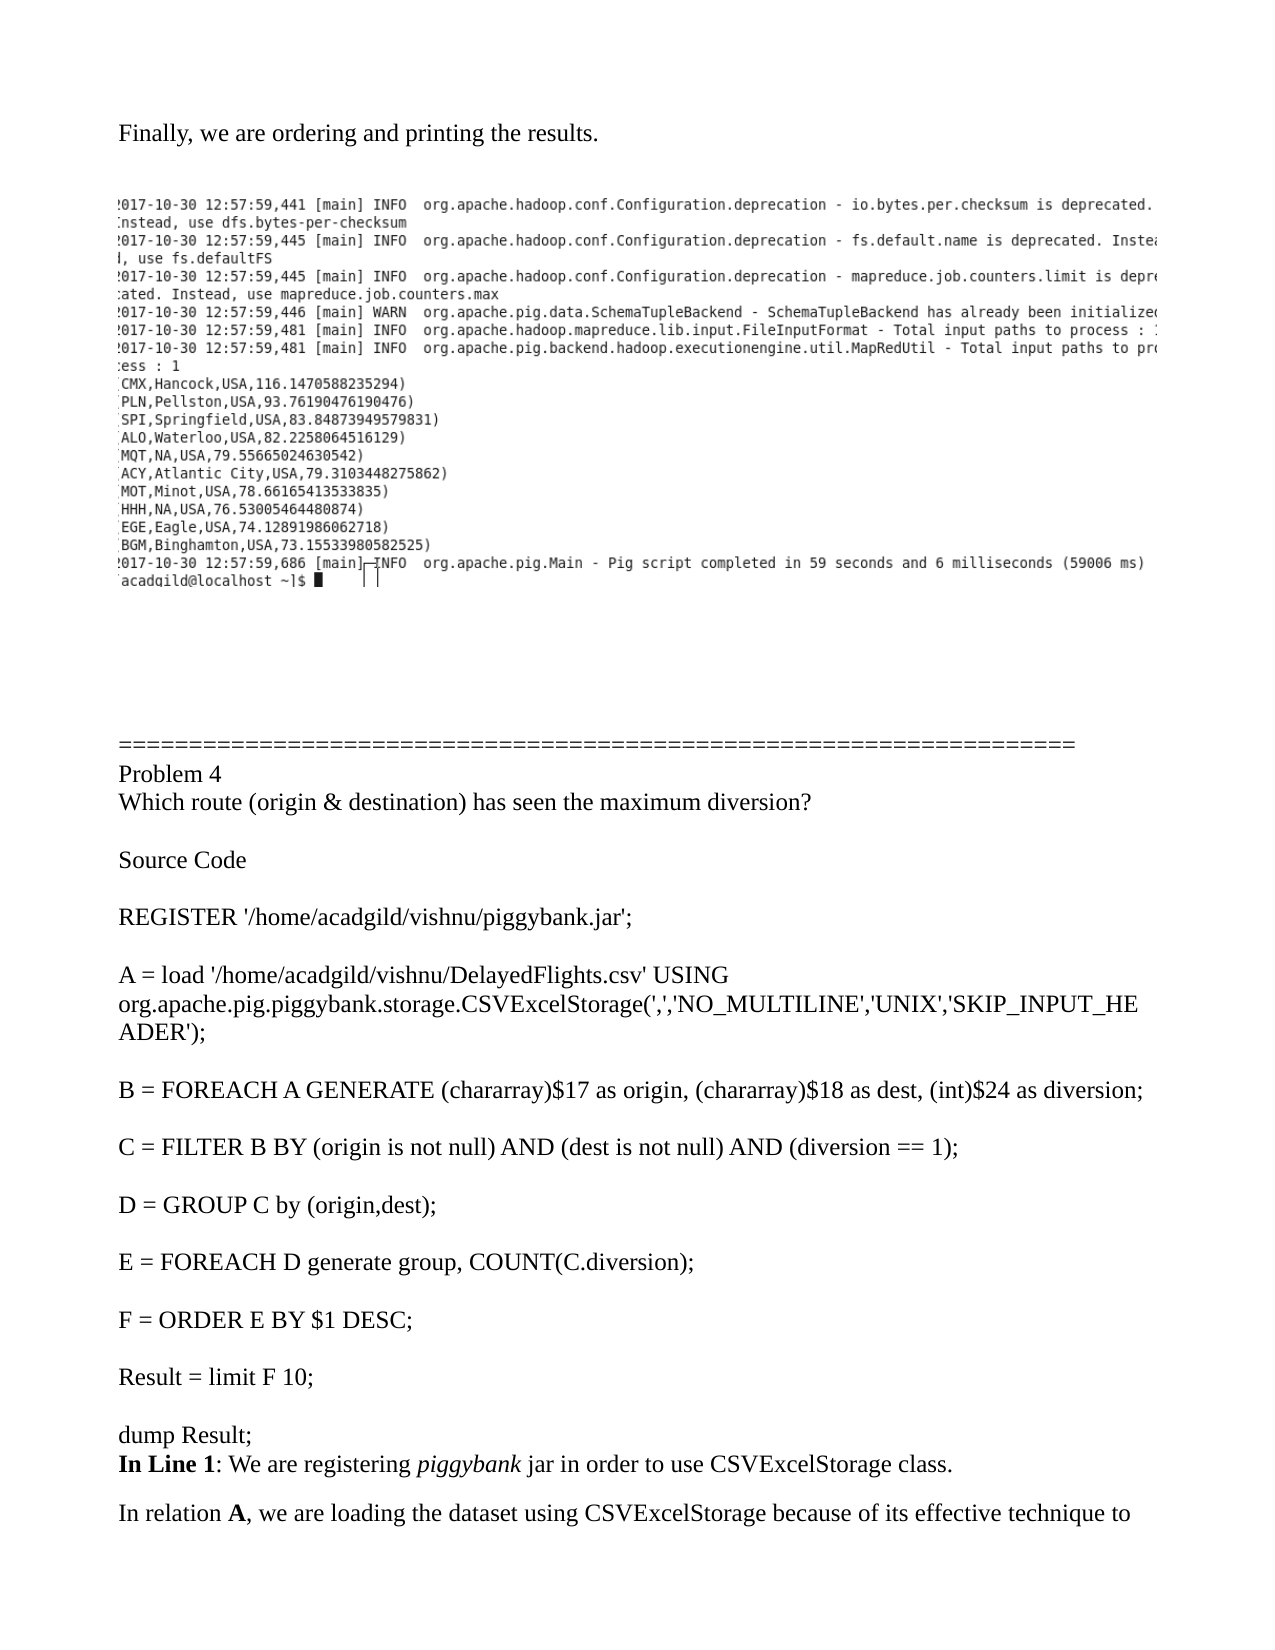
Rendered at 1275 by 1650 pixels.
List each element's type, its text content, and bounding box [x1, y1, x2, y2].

text Result = limit F 10; [118, 1362, 1157, 1391]
text F = ORDER E BY $1 DESC; [118, 1305, 1157, 1334]
text E = FOREACH D generate group, COUNT(C.diversion); [118, 1247, 1157, 1276]
text In Line 1: We are registering piggybank jar in order to use CSVExcelStorage class. [118, 1449, 1157, 1477]
picture [118, 196, 1157, 587]
text dump Result; [118, 1420, 1157, 1449]
text Source Code [118, 845, 1157, 874]
text ==================================================================== [118, 730, 1157, 759]
text Problem 4 [118, 759, 1157, 787]
text D = GROUP C by (origin,dest); [118, 1190, 1157, 1219]
text Finally, we are ordering and printing the results. [118, 118, 1157, 147]
text C = FILTER B BY (origin is not null) AND (dest is not null) AND (diversion == 1); [118, 1132, 1157, 1161]
text REGISTER '/home/acadgild/vishnu/piggybank.jar'; [118, 902, 1157, 931]
text In relation A, we are loading the dataset using CSVExcelStorage because of its effective technique to [118, 1498, 1157, 1527]
text B = FOREACH A GENERATE (chararray)$17 as origin, (chararray)$18 as dest, (int)$24 as diversion; [118, 1075, 1157, 1104]
text Which route (origin & destination) has seen the maximum diversion? [118, 787, 1157, 816]
text A = load '/home/acadgild/vishnu/DelayedFlights.csv' USING org.apache.pig.piggybank.storage.CSVExcelStorage(',','NO_MULTILINE','UNIX','SKIP_INPUT_HEADER'); [118, 960, 1157, 1046]
